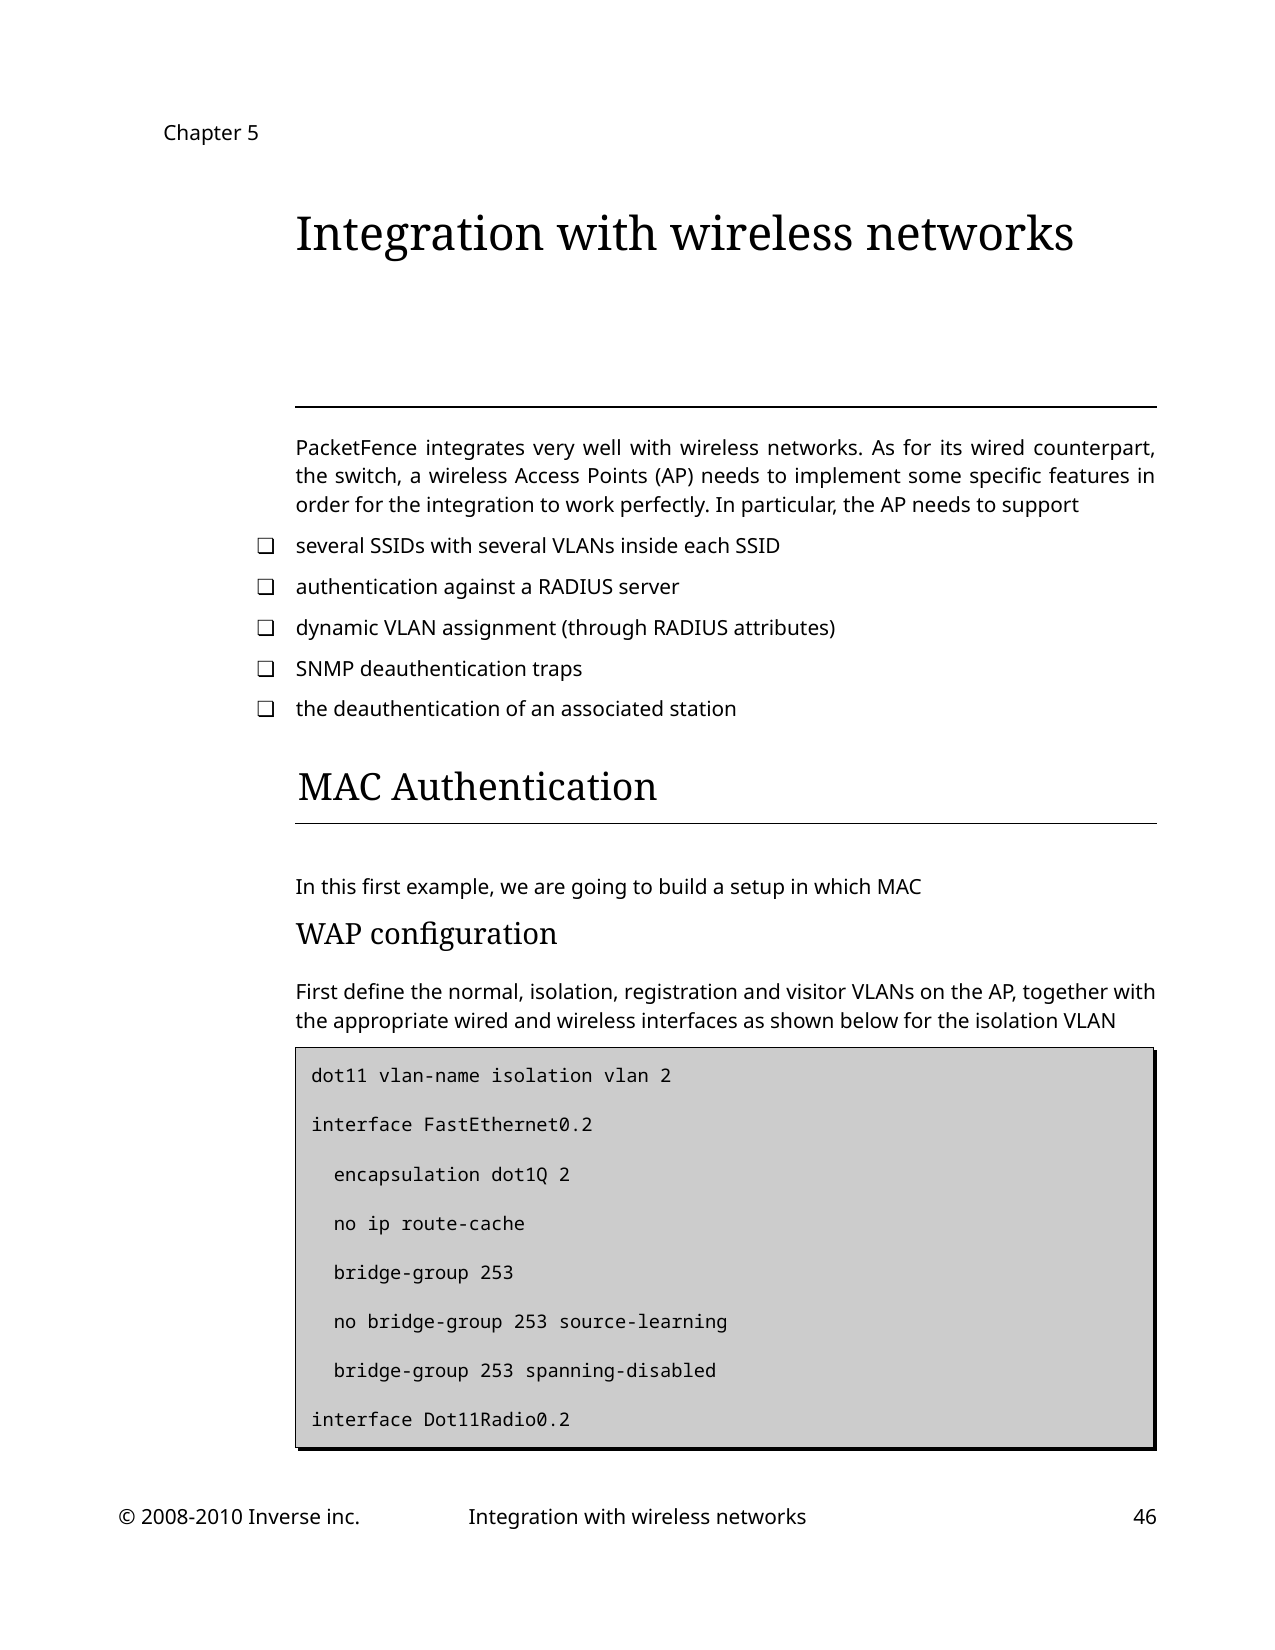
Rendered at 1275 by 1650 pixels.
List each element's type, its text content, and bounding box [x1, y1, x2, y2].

list ❏ several SSIDs with several VLANs inside each SSID [256, 531, 1157, 559]
text First define the normal, isolation, registration and visitor VLANs on the AP, together with the appropriate wired and wireless interfaces as shown below for the isolation VLAN [295, 977, 1157, 1034]
text PacketFence integrates very well with wireless networks. As for its wired counterpart, the switch, a wireless Access Points (AP) needs to implement some specific features in order for the integration to work perfectly. In particular, the AP needs to support [295, 433, 1157, 518]
subtitle WAP configuration [295, 913, 1157, 953]
text dot11 vlan-name isolation vlan 2 [296, 1048, 1153, 1088]
subtitle Integration with wireless networks [295, 201, 1157, 406]
text bridge-group 253 [296, 1243, 1153, 1285]
text no bridge-group 253 source-learning [296, 1293, 1153, 1334]
text no ip route-cache [296, 1194, 1153, 1236]
text In this first example, we are going to build a setup in which MAC [295, 872, 1157, 900]
text encapsulation dot1Q 2 [296, 1145, 1153, 1186]
text interface FastEthernet0.2 [296, 1096, 1153, 1137]
list ❏ the deauthentication of an associated station [256, 694, 1157, 723]
list ❏ SNMP deauthentication traps [256, 654, 1157, 682]
list ❏ dynamic VLAN assignment (through RADIUS attributes) [256, 613, 1157, 641]
text bridge-group 253 spanning-disabled [296, 1342, 1153, 1383]
list ❏ authentication against a RADIUS server [256, 572, 1157, 600]
text interface Dot11Radio0.2 [296, 1391, 1153, 1447]
subtitle MAC Authentication [295, 760, 1157, 823]
